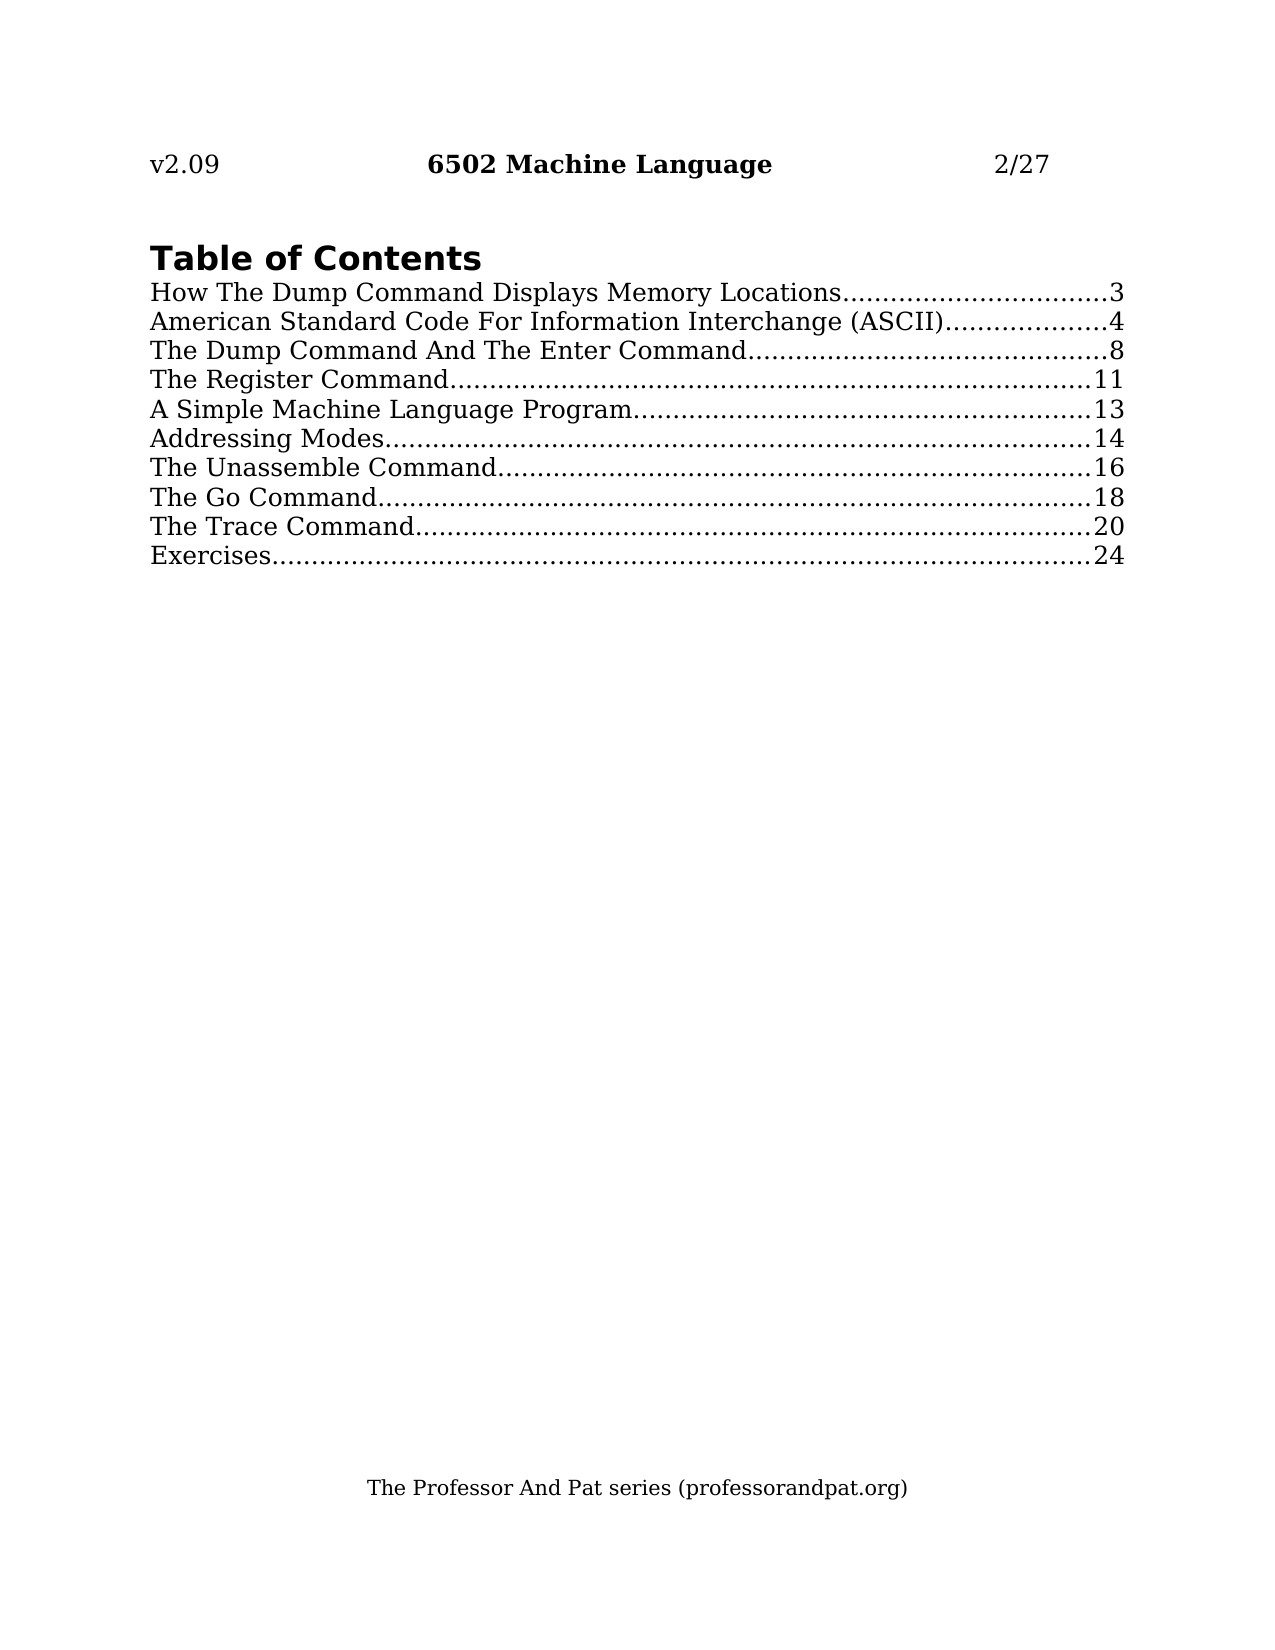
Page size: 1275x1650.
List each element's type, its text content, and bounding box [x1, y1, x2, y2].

text The Dump Command And The Enter Command 8 [150, 336, 1125, 366]
subtitle Table of Contents [150, 239, 1125, 278]
text The Go Command 18 [150, 483, 1125, 512]
text A Simple Machine Language Program 13 [150, 395, 1125, 424]
text Exercises 24 [150, 541, 1125, 571]
text Addressing Modes 14 [150, 424, 1125, 453]
text The Unassemble Command 16 [150, 453, 1125, 483]
text American Standard Code For Information Interchange (ASCII) 4 [150, 307, 1125, 336]
text The Trace Command 20 [150, 512, 1125, 541]
text How The Dump Command Displays Memory Locations 3 [150, 278, 1125, 307]
text The Register Command 11 [150, 366, 1125, 395]
